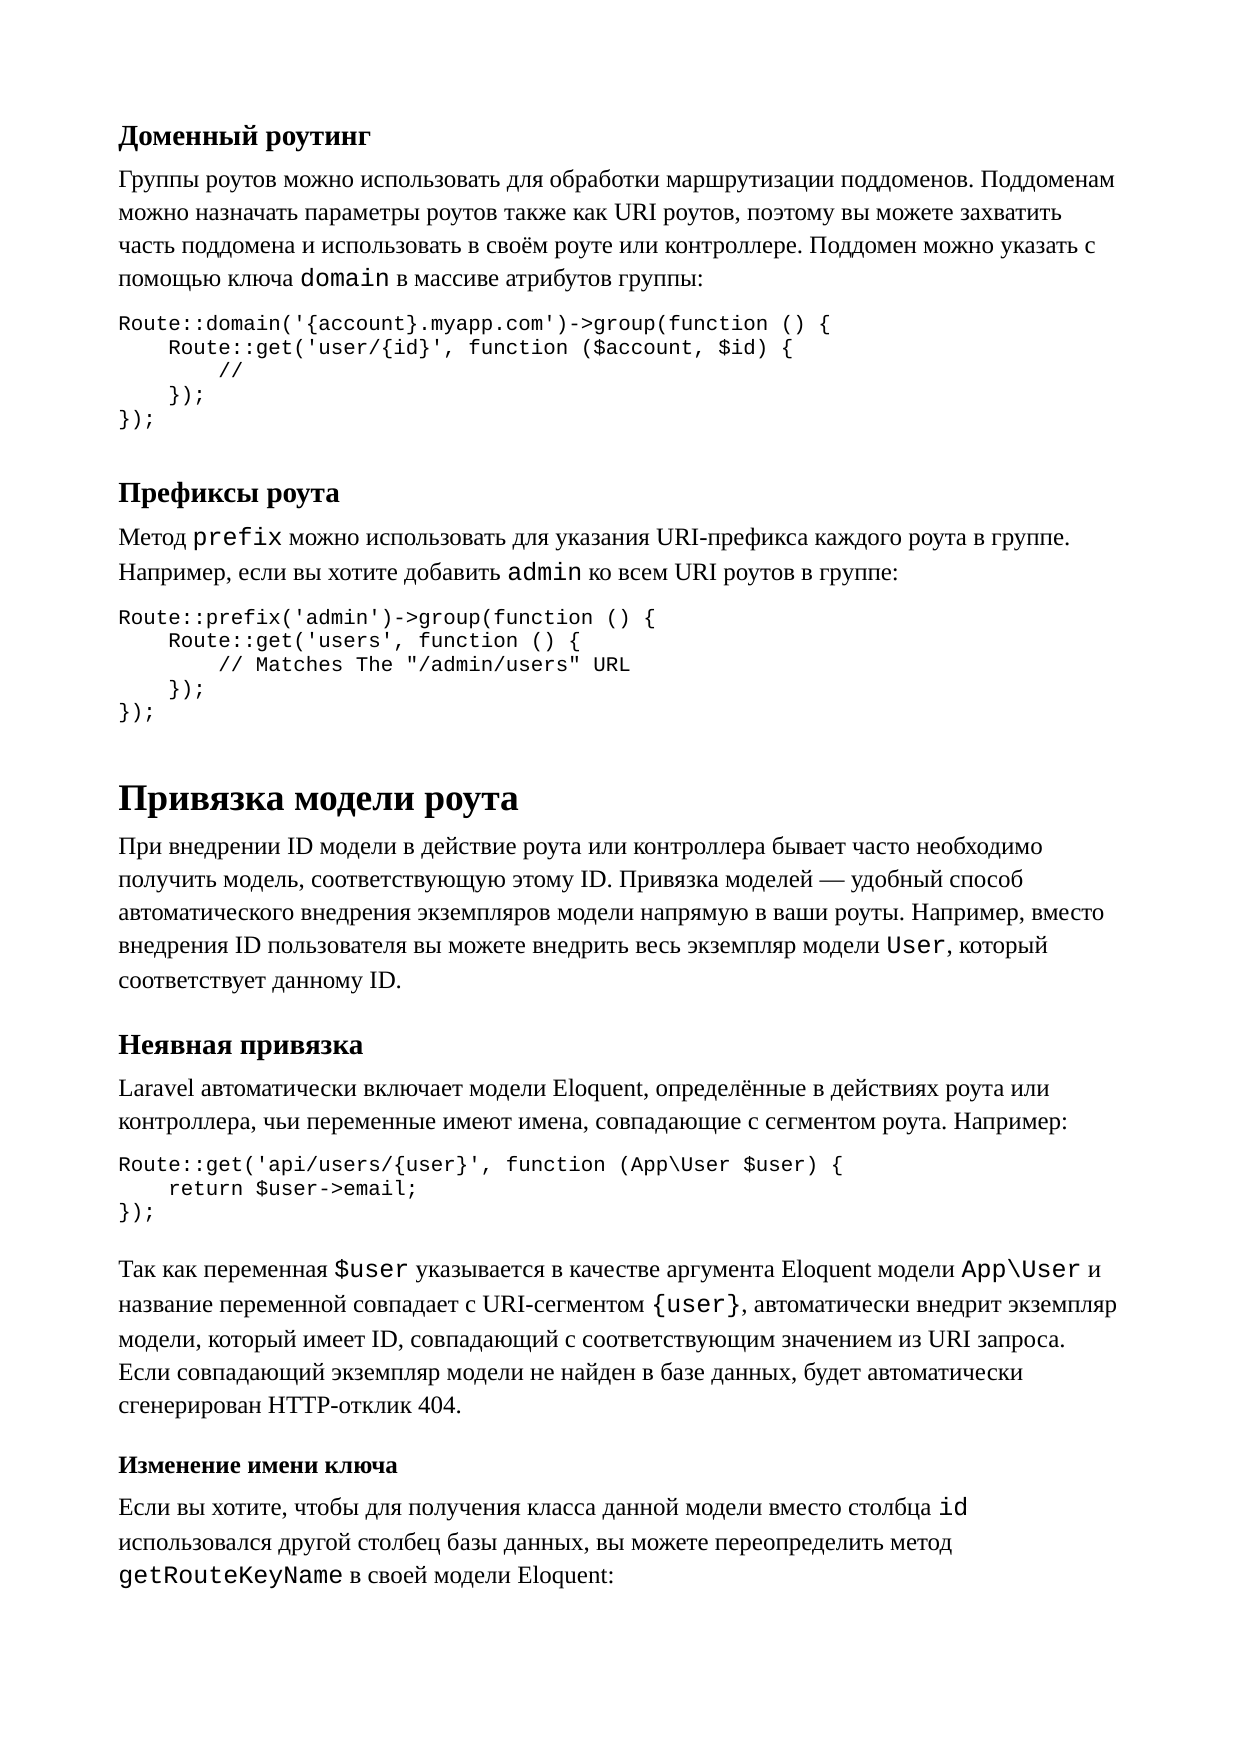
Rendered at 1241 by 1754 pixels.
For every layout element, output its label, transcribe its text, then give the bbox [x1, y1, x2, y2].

text // Matches The "/admin/users" URL [118, 654, 1122, 678]
text // [118, 361, 1122, 384]
text Route::prefix('admin')->group(function () { [118, 607, 1122, 630]
text Если вы хотите, чтобы для получения класса данной модели вместо столбца id использовался другой столбец базы данных, вы можете переопределить метод getRouteKeyName в своей модели Eloquent: [118, 1492, 1122, 1591]
text }); [118, 408, 1122, 431]
text Route::get('user/{id}', function ($account, $id) { [118, 337, 1122, 361]
text Laravel автоматически включает модели Eloquent, определённые в действиях роута или контроллера, чьи переменные имеют имена, совпадающие с сегментом роута. Например: [118, 1073, 1122, 1135]
subtitle Неявная привязка [118, 1027, 1122, 1061]
text return $user->email; [118, 1177, 1122, 1201]
text При внедрении ID модели в действие роута или контроллера бывает часто необходимо получить модель, соответствующую этому ID. Привязка моделей — удобный способ автоматического внедрения экземпляров модели напрямую в ваши роуты. Например, вместо внедрения ID пользователя вы можете внедрить весь экземпляр модели User, который соответствует данному ID. [118, 831, 1122, 994]
text Так как переменная $user указывается в качестве аргумента Eloquent модели App\User и название переменной совпадает с URI-сегментом {user}, автоматически внедрит экземпляр модели, который имеет ID, совпадающий с соответствующим значением из URI запроса. Если совпадающий экземпляр модели не найден в базе данных, будет автоматически сгенерирован HTTP-отклик 404. [118, 1254, 1122, 1419]
text }); [118, 1201, 1122, 1225]
subtitle Привязка модели роута [118, 775, 1122, 818]
subtitle Префиксы роута [118, 476, 1122, 509]
text }); [118, 384, 1122, 408]
text Route::get('api/users/{user}', function (App\User $user) { [118, 1154, 1122, 1177]
text Метод prefix можно использовать для указания URI-префикса каждого роута в группе. Например, если вы хотите добавить admin ко всем URI роутов в группе: [118, 522, 1122, 587]
subtitle Доменный роутинг [118, 118, 1122, 152]
text }); [118, 701, 1122, 725]
text Route::domain('{account}.myapp.com')->group(function () { [118, 313, 1122, 337]
text Группы роутов можно использовать для обработки маршрутизации поддоменов. Поддоменам можно назначать параметры роутов также как URI роутов, поэтому вы можете захватить часть поддомена и использовать в своём роуте или контроллере. Поддомен можно указать с помощью ключа domain в массиве атрибутов группы: [118, 164, 1122, 294]
subtitle Изменение имени ключа [118, 1451, 1122, 1479]
text }); [118, 678, 1122, 701]
text Route::get('users', function () { [118, 630, 1122, 654]
